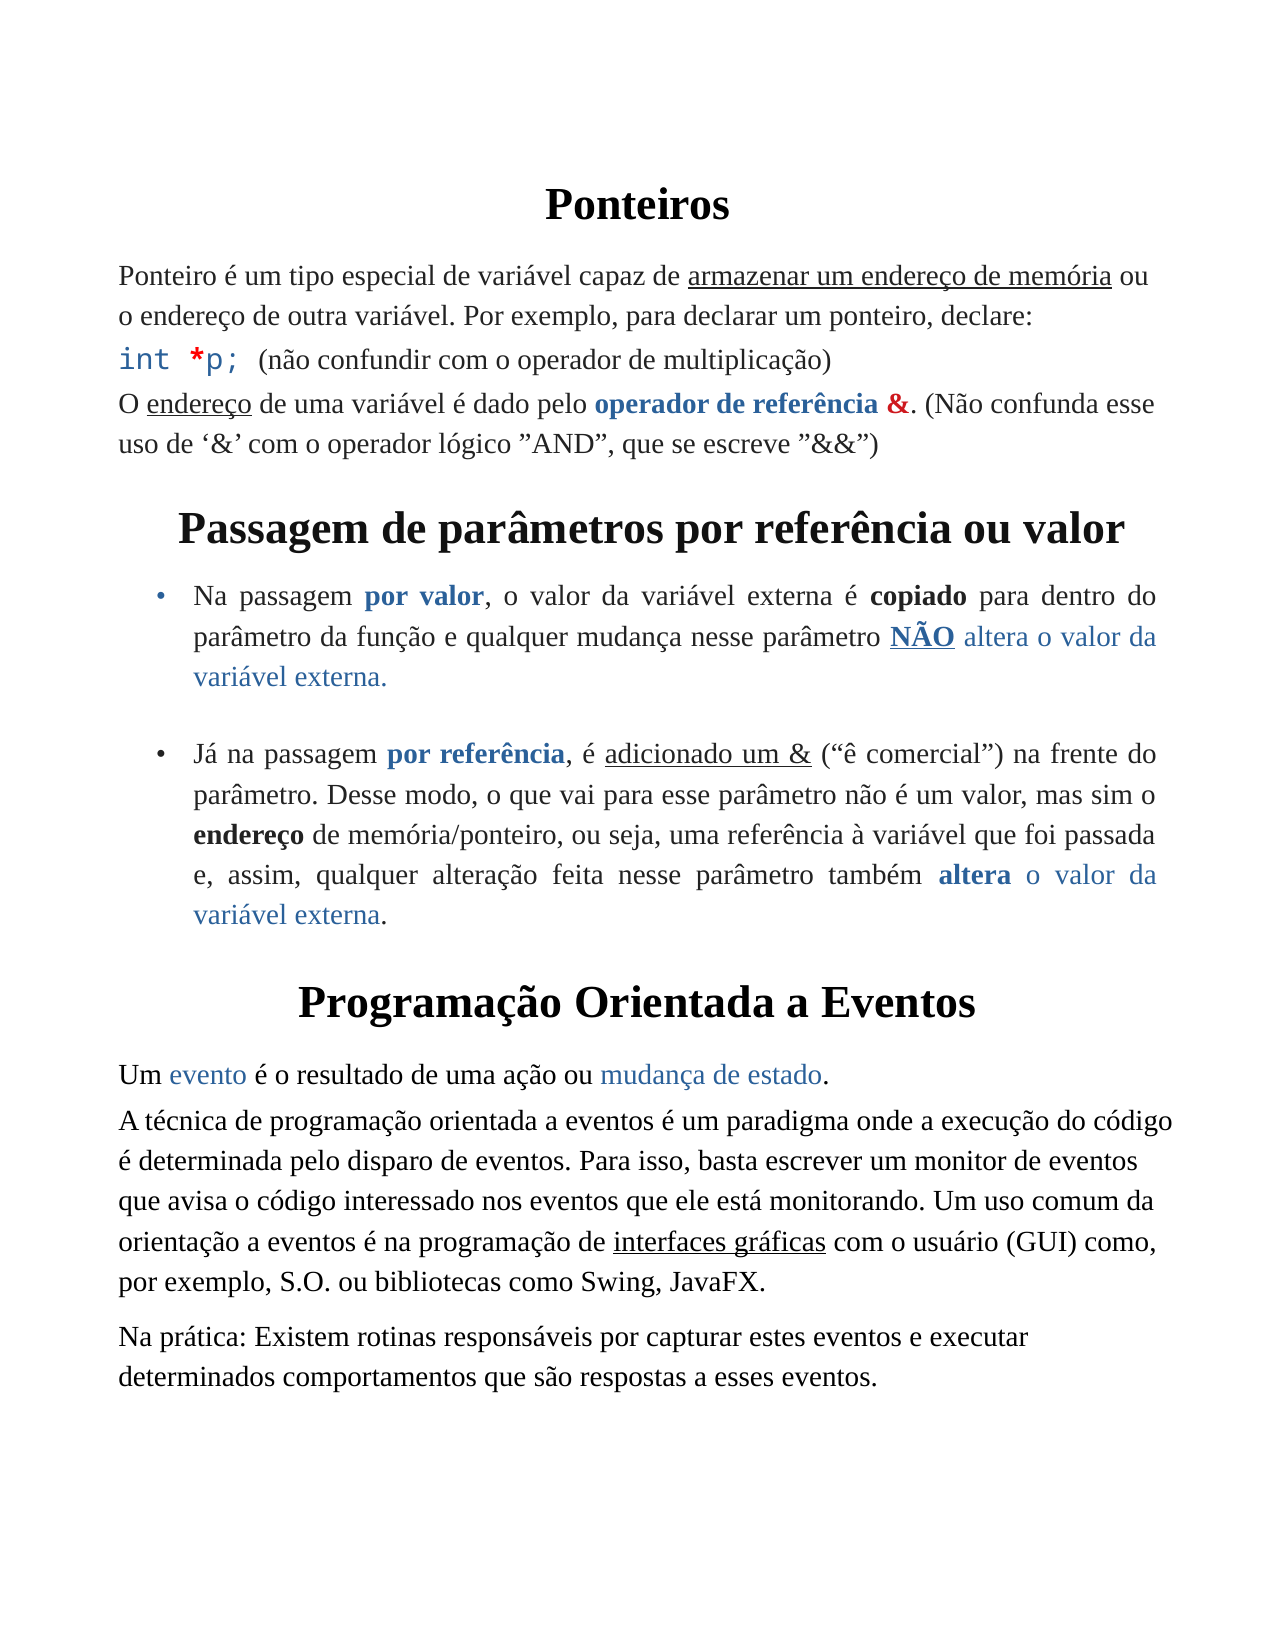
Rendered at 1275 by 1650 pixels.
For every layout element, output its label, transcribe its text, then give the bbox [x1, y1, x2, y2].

subtitle Já na passagem por referência, é adicionado um & (“ê comercial”) na frente do parâmetro. Desse modo, o que vai para esse parâmetro não é um valor, mas sim o endereço de memória/ponteiro, ou seja, uma referência à variável que foi passada e, assim, qualquer alteração feita nesse parâmetro também altera o valor da variável externa. [156, 737, 1157, 931]
subtitle Programação Orientada a Eventos [118, 975, 1157, 1028]
text Ponteiro é um tipo especial de variável capaz de armazenar um endereço de memória ou o endereço de outra variável. Por exemplo, para declarar um ponteiro, declare: [118, 258, 1157, 332]
text Na prática: Existem rotinas responsáveis por capturar estes eventos e executar determinados comportamentos que são respostas a esses eventos. [118, 1319, 1157, 1392]
subtitle Um evento é o resultado de uma ação ou mudança de estado. [118, 1057, 1157, 1091]
subtitle Passagem de parâmetros por referência ou valor [118, 501, 1186, 553]
text Ponteiros [118, 176, 1157, 258]
text A técnica de programação orientada a eventos é um paradigma onde a execução do código é determinada pelo disparo de eventos. Para isso, basta escrever um monitor de eventos que avisa o código interessado nos eventos que ele está monitorando. Um uso comum da orientação a eventos é na programação de interfaces gráficas com o usuário (GUI) como, por exemplo, S.O. ou bibliotecas como Swing, JavaFX. [118, 1103, 1174, 1297]
text int *p; (não confundir com o operador de multiplicação) [118, 338, 1157, 378]
text O endereço de uma variável é dado pelo operador de referência &. (Não confunda esse uso de ‘&’ com o operador lógico ”AND”, que se escreve ”&&”) [118, 386, 1157, 459]
subtitle Na passagem por valor, o valor da variável externa é copiado para dentro do parâmetro da função e qualquer mudança nesse parâmetro NÃO altera o valor da variável externa. [156, 578, 1157, 692]
